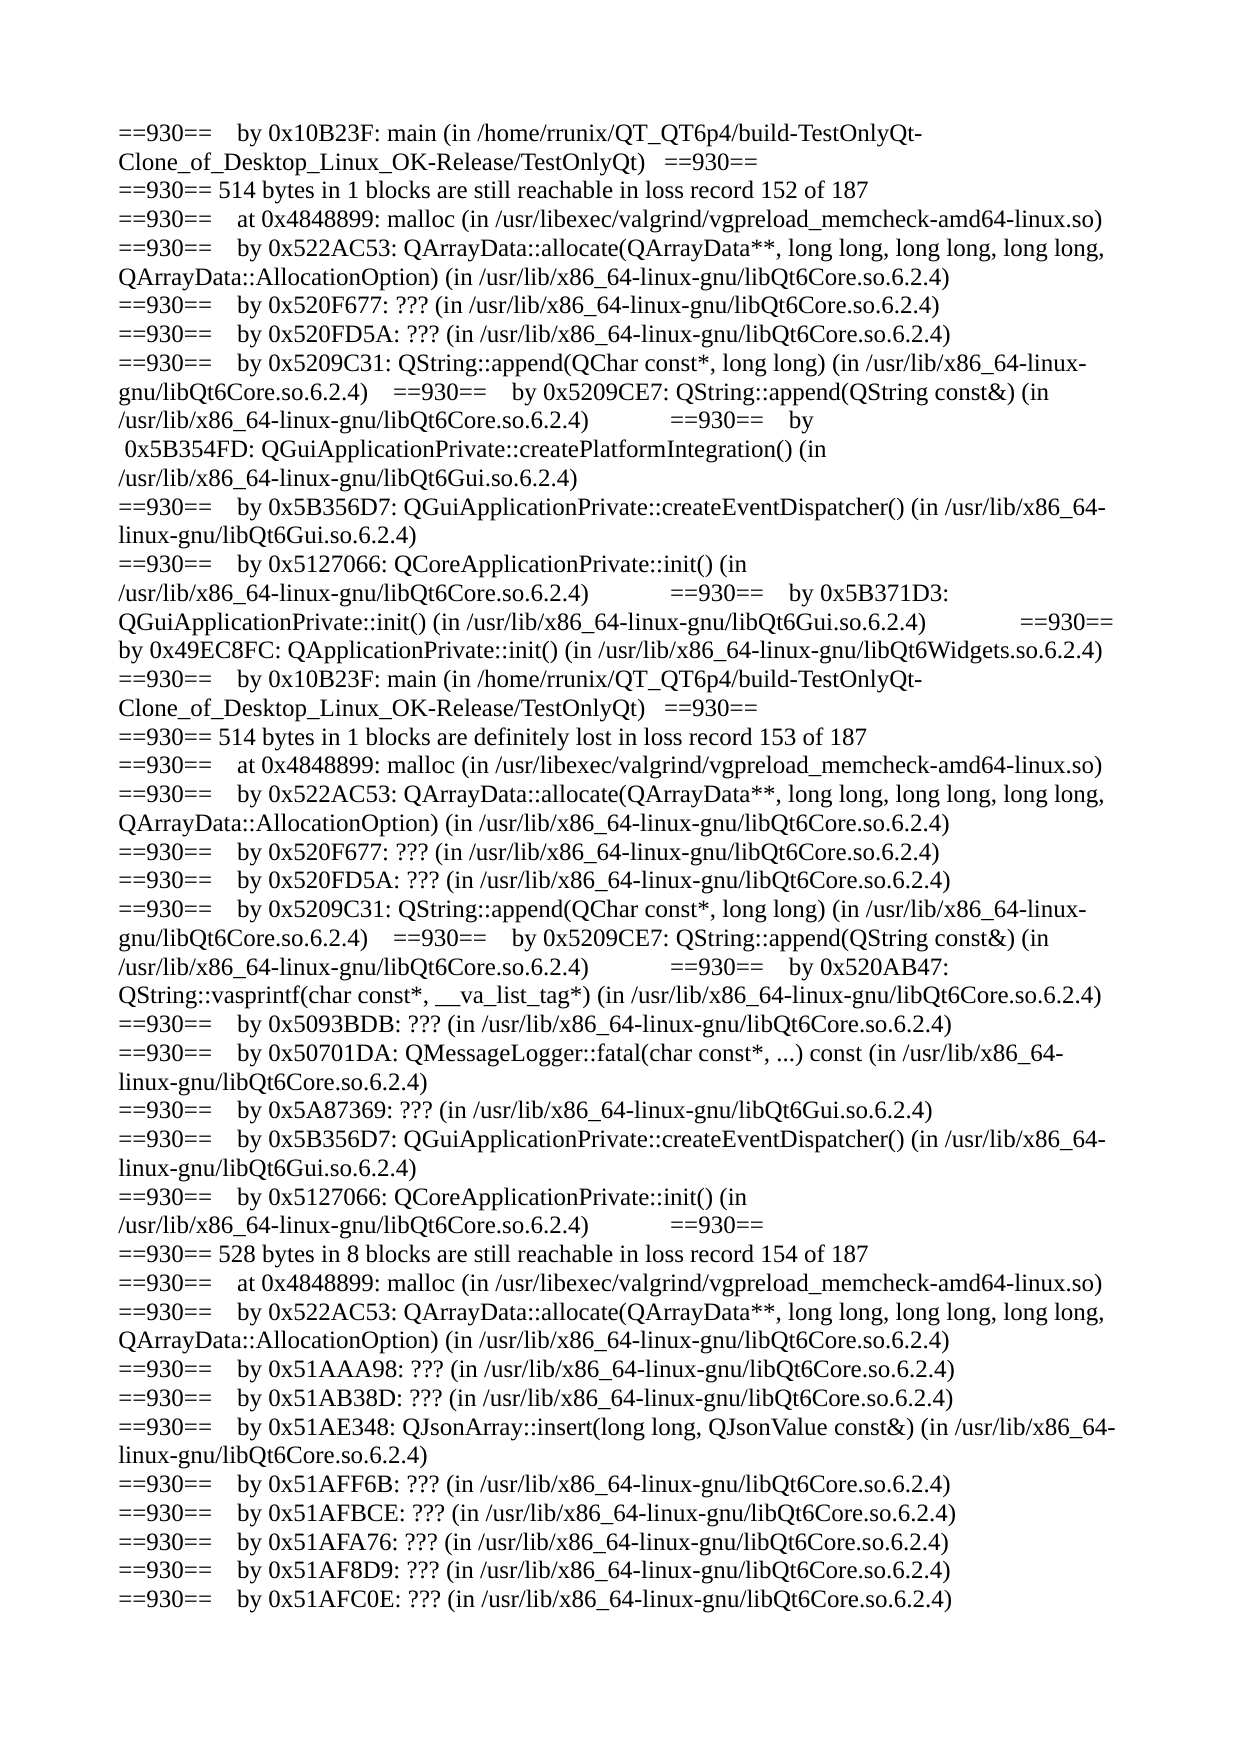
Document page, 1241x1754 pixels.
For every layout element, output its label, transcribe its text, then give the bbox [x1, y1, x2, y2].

text 0x5B354FD: QGuiApplicationPrivate::createPlatformIntegration() (in /usr/lib/x86_64-linux-gnu/libQt6Gui.so.6.2.4) ==930== by 0x5B356D7: QGuiApplicationPrivate::createEventDispatcher() (in /usr/lib/x86_64-linux-gnu/libQt6Gui.so.6.2.4) ==930== by 0x5127066: QCoreApplicationPrivate::init() (in /usr/lib/x86_64-linux-gnu/libQt6Core.so.6.2.4) ==930== by 0x5B371D3: QGuiApplicationPrivate::init() (in /usr/lib/x86_64-linux-gnu/libQt6Gui.so.6.2.4) ==930== by 0x49EC8FC: QApplicationPrivate::init() (in /usr/lib/x86_64-linux-gnu/libQt6Widgets.so.6.2.4) ==930== by 0x10B23F: main (in /home/rrunix/QT_QT6p4/build-TestOnlyQt-Clone_of_Desktop_Linux_OK-Release/TestOnlyQt) ==930== ==930== 514 bytes in 1 blocks are definitely lost in loss record 153 of 187 ==930== at 0x4848899: malloc (in /usr/libexec/valgrind/vgpreload_memcheck-amd64-linux.so) ==930== by 0x522AC53: QArrayData::allocate(QArrayData**, long long, long long, long long, QArrayData::AllocationOption) (in /usr/lib/x86_64-linux-gnu/libQt6Core.so.6.2.4) ==930== by 0x520F677: ??? (in /usr/lib/x86_64-linux-gnu/libQt6Core.so.6.2.4) ==930== by 0x520FD5A: ??? (in /usr/lib/x86_64-linux-gnu/libQt6Core.so.6.2.4) ==930== by 0x5209C31: QString::append(QChar const*, long long) (in /usr/lib/x86_64-linux-gnu/libQt6Core.so.6.2.4) ==930== by 0x5209CE7: QString::append(QString const&) (in /usr/lib/x86_64-linux-gnu/libQt6Core.so.6.2.4) ==930== by 0x520AB47: QString::vasprintf(char const*, __va_list_tag*) (in /usr/lib/x86_64-linux-gnu/libQt6Core.so.6.2.4) ==930== by 0x5093BDB: ??? (in /usr/lib/x86_64-linux-gnu/libQt6Core.so.6.2.4) ==930== by 0x50701DA: QMessageLogger::fatal(char const*, ...) const (in /usr/lib/x86_64-linux-gnu/libQt6Core.so.6.2.4) ==930== by 0x5A87369: ??? (in /usr/lib/x86_64-linux-gnu/libQt6Gui.so.6.2.4) ==930== by 0x5B356D7: QGuiApplicationPrivate::createEventDispatcher() (in /usr/lib/x86_64-linux-gnu/libQt6Gui.so.6.2.4) ==930== by 0x5127066: QCoreApplicationPrivate::init() (in /usr/lib/x86_64-linux-gnu/libQt6Core.so.6.2.4) ==930== ==930== 528 bytes in 8 blocks are still reachable in loss record 154 of 187 ==930== at 0x4848899: malloc (in /usr/libexec/valgrind/vgpreload_memcheck-amd64-linux.so) ==930== by 0x522AC53: QArrayData::allocate(QArrayData**, long long, long long, long long, QArrayData::AllocationOption) (in /usr/lib/x86_64-linux-gnu/libQt6Core.so.6.2.4) ==930== by 0x51AAA98: ??? (in /usr/lib/x86_64-linux-gnu/libQt6Core.so.6.2.4) ==930== by 0x51AB38D: ??? (in /usr/lib/x86_64-linux-gnu/libQt6Core.so.6.2.4) ==930== by 0x51AE348: QJsonArray::insert(long long, QJsonValue const&) (in /usr/lib/x86_64-linux-gnu/libQt6Core.so.6.2.4) ==930== by 0x51AFF6B: ??? (in /usr/lib/x86_64-linux-gnu/libQt6Core.so.6.2.4) ==930== by 0x51AFBCE: ??? (in /usr/lib/x86_64-linux-gnu/libQt6Core.so.6.2.4) ==930== by 0x51AFA76: ??? (in /usr/lib/x86_64-linux-gnu/libQt6Core.so.6.2.4) ==930== by 0x51AF8D9: ??? (in /usr/lib/x86_64-linux-gnu/libQt6Core.so.6.2.4) ==930== by 0x51AFC0E: ??? (in /usr/lib/x86_64-linux-gnu/libQt6Core.so.6.2.4) [118, 434, 1122, 1613]
text ==930== by 0x10B23F: main (in /home/rrunix/QT_QT6p4/build-TestOnlyQt-Clone_of_Desktop_Linux_OK-Release/TestOnlyQt) ==930== ==930== 514 bytes in 1 blocks are still reachable in loss record 152 of 187 ==930== at 0x4848899: malloc (in /usr/libexec/valgrind/vgpreload_memcheck-amd64-linux.so) ==930== by 0x522AC53: QArrayData::allocate(QArrayData**, long long, long long, long long, QArrayData::AllocationOption) (in /usr/lib/x86_64-linux-gnu/libQt6Core.so.6.2.4) ==930== by 0x520F677: ??? (in /usr/lib/x86_64-linux-gnu/libQt6Core.so.6.2.4) ==930== by 0x520FD5A: ??? (in /usr/lib/x86_64-linux-gnu/libQt6Core.so.6.2.4) ==930== by 0x5209C31: QString::append(QChar const*, long long) (in /usr/lib/x86_64-linux-gnu/libQt6Core.so.6.2.4) ==930== by 0x5209CE7: QString::append(QString const&) (in /usr/lib/x86_64-linux-gnu/libQt6Core.so.6.2.4) ==930== by [118, 118, 1122, 434]
